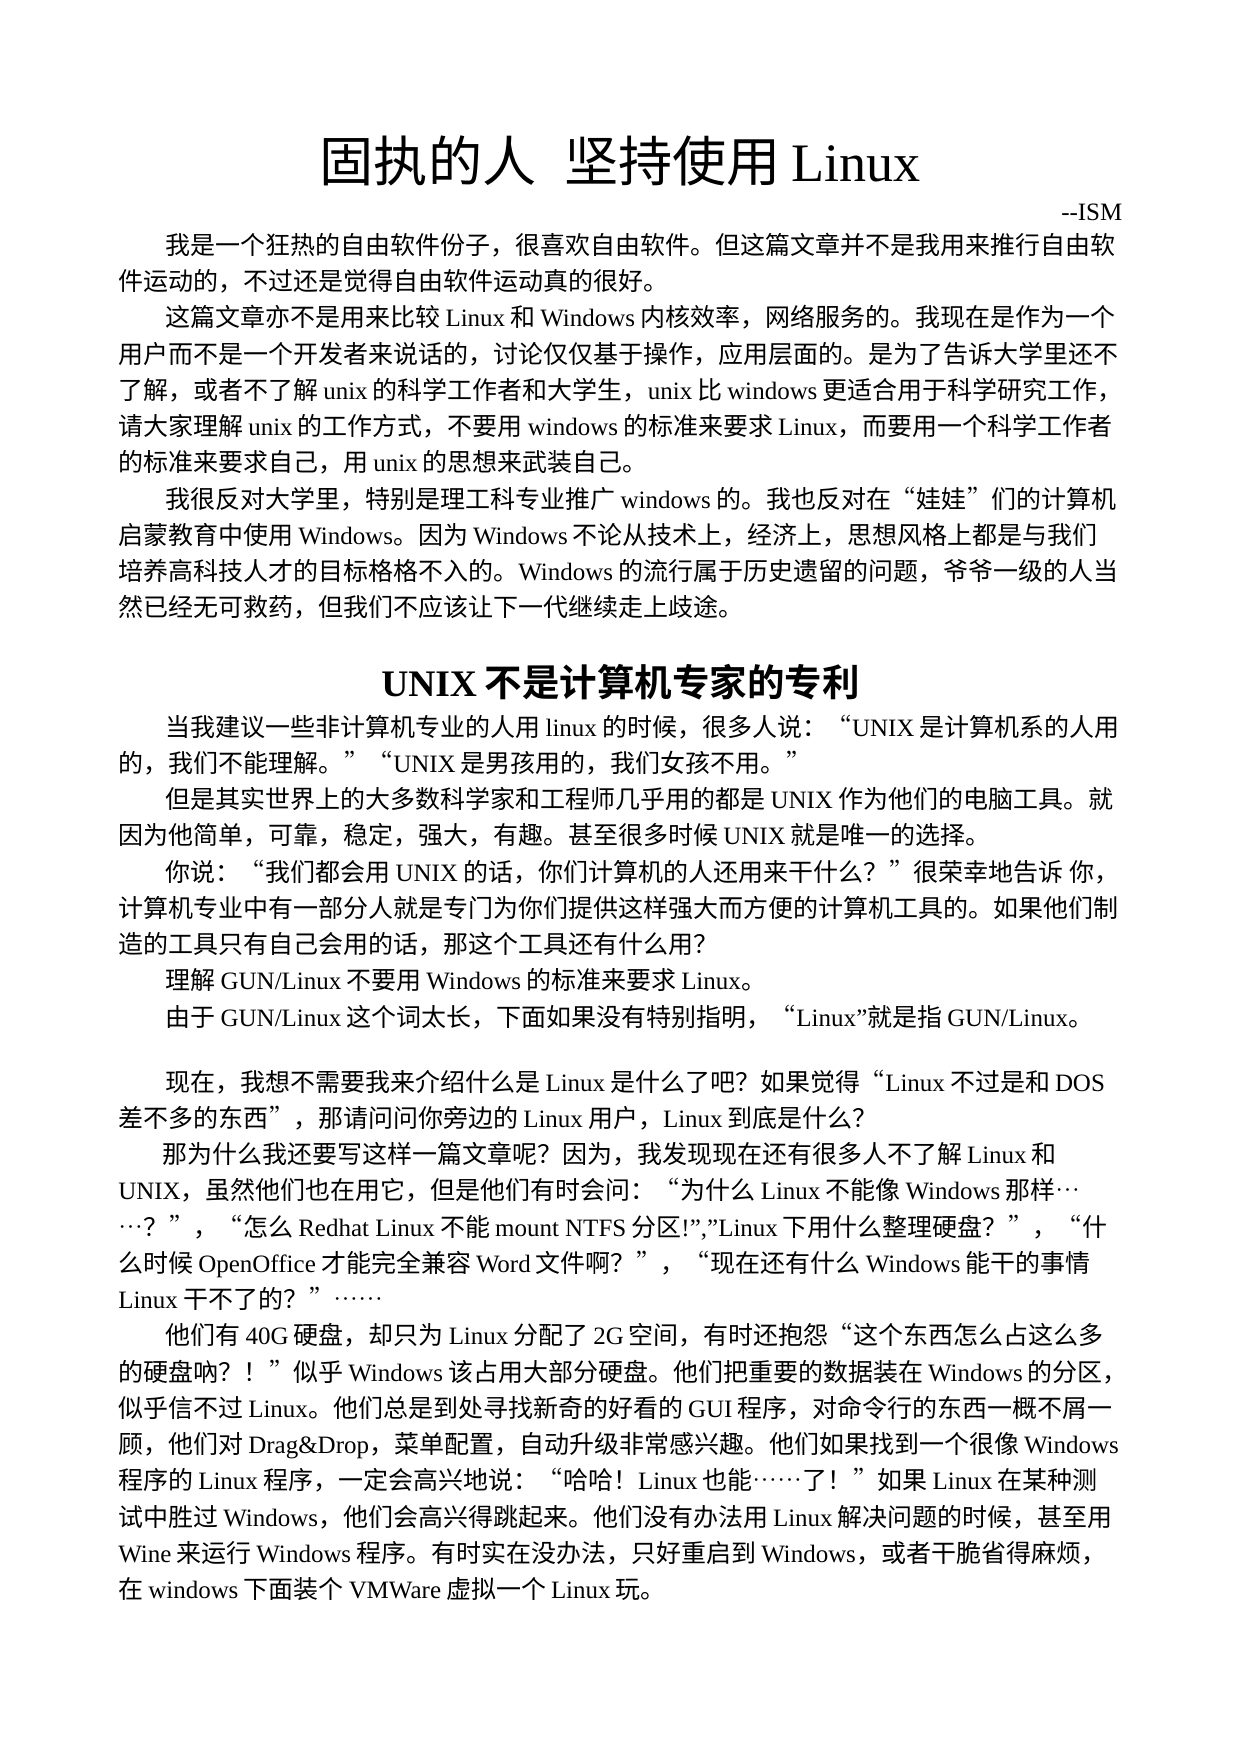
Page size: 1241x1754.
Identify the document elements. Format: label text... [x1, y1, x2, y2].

text 当我建议一些非计算机专业的人用linux的时候，很多人说：“UNIX是计算机系的人用的，我们不能理解。”“UNIX是男孩用的，我们女孩不用。” [118, 707, 1122, 779]
text UNIX不是计算机专家的专利 [118, 653, 1122, 707]
text 现在，我想不需要我来介绍什么是Linux是什么了吧？如果觉得“Linux不过是和DOS差不多的东西”，那请问问你旁边的Linux用户，Linux到底是什么？ [118, 1062, 1122, 1134]
text 但是其实世界上的大多数科学家和工程师几乎用的都是UNIX作为他们的电脑工具。就因为他简单，可靠，稳定，强大，有趣。甚至很多时候UNIX就是唯一的选择。 [118, 779, 1122, 852]
text 理解GUN/Linux不要用Windows的标准来要求Linux。 [118, 961, 1122, 997]
text --ISM [118, 197, 1122, 225]
text 我很反对大学里，特别是理工科专业推广windows的。我也反对在“娃娃”们的计算机启蒙教育中使用Windows。因为Windows不论从技术上，经济上，思想风格上都是与我们培养高科技人才的目标格格不入的。Windows的流行属于历史遗留的问题，爷爷一级的人当然已经无可救药，但我们不应该让下一代继续走上歧途。 [118, 479, 1122, 624]
text 那为什么我还要写这样一篇文章呢？因为，我发现现在还有很多人不了解Linux和UNIX，虽然他们也在用它，但是他们有时会问：“为什么Linux不能像Windows那样……？”，“怎么Redhat Linux不能mount NTFS分区!”,”Linux下用什么整理硬盘？”，“什么时候OpenOffice才能完全兼容Word文件啊？”，“现在还有什么Windows能干的事情Linux干不了的？”…… [118, 1134, 1122, 1316]
text 这篇文章亦不是用来比较Linux和Windows内核效率，网络服务的。我现在是作为一个用户而不是一个开发者来说话的，讨论仅仅基于操作，应用层面的。是为了告诉大学里还不了解，或者不了解unix的科学工作者和大学生，unix比windows更适合用于科学研究工作，请大家理解unix的工作方式，不要用windows的标准来要求Linux，而要用一个科学工作者的标准来要求自己，用unix的思想来武装自己。 [118, 298, 1122, 479]
text 你说：“我们都会用UNIX的话，你们计算机的人还用来干什么？”很荣幸地告诉 你，计算机专业中有一部分人就是专门为你们提供这样强大而方便的计算机工具的。如果他们制造的工具只有自己会用的话，那这个工具还有什么用？ [118, 852, 1122, 961]
text 由于GUN/Linux这个词太长，下面如果没有特别指明，“Linux”就是指GUN/Linux。 [118, 997, 1122, 1033]
text 我是一个狂热的自由软件份子，很喜欢自由软件。但这篇文章并不是我用来推行自由软件运动的，不过还是觉得自由软件运动真的很好。 [118, 225, 1122, 298]
text 他们有40G硬盘，却只为Linux分配了2G空间，有时还抱怨“这个东西怎么占这么多的硬盘吶？！”似乎Windows该占用大部分硬盘。他们把重要的数据装在Windows的分区，似乎信不过Linux。他们总是到处寻找新奇的好看的GUI程序，对命令行的东西一概不屑一顾，他们对Drag&Drop，菜单配置，自动升级非常感兴趣。他们如果找到一个很像Windows程序的Linux程序，一定会高兴地说：“哈哈！Linux也能……了！”如果Linux在某种测试中胜过Windows，他们会高兴得跳起来。他们没有办法用Linux解决问题的时候，甚至用Wine来运行Windows程序。有时实在没办法，只好重启到Windows，或者干脆省得麻烦， 在windows下面装个VMWare虚拟一个Linux玩。 [118, 1316, 1122, 1606]
text 固执的人 坚持使用Linux [118, 118, 1122, 197]
